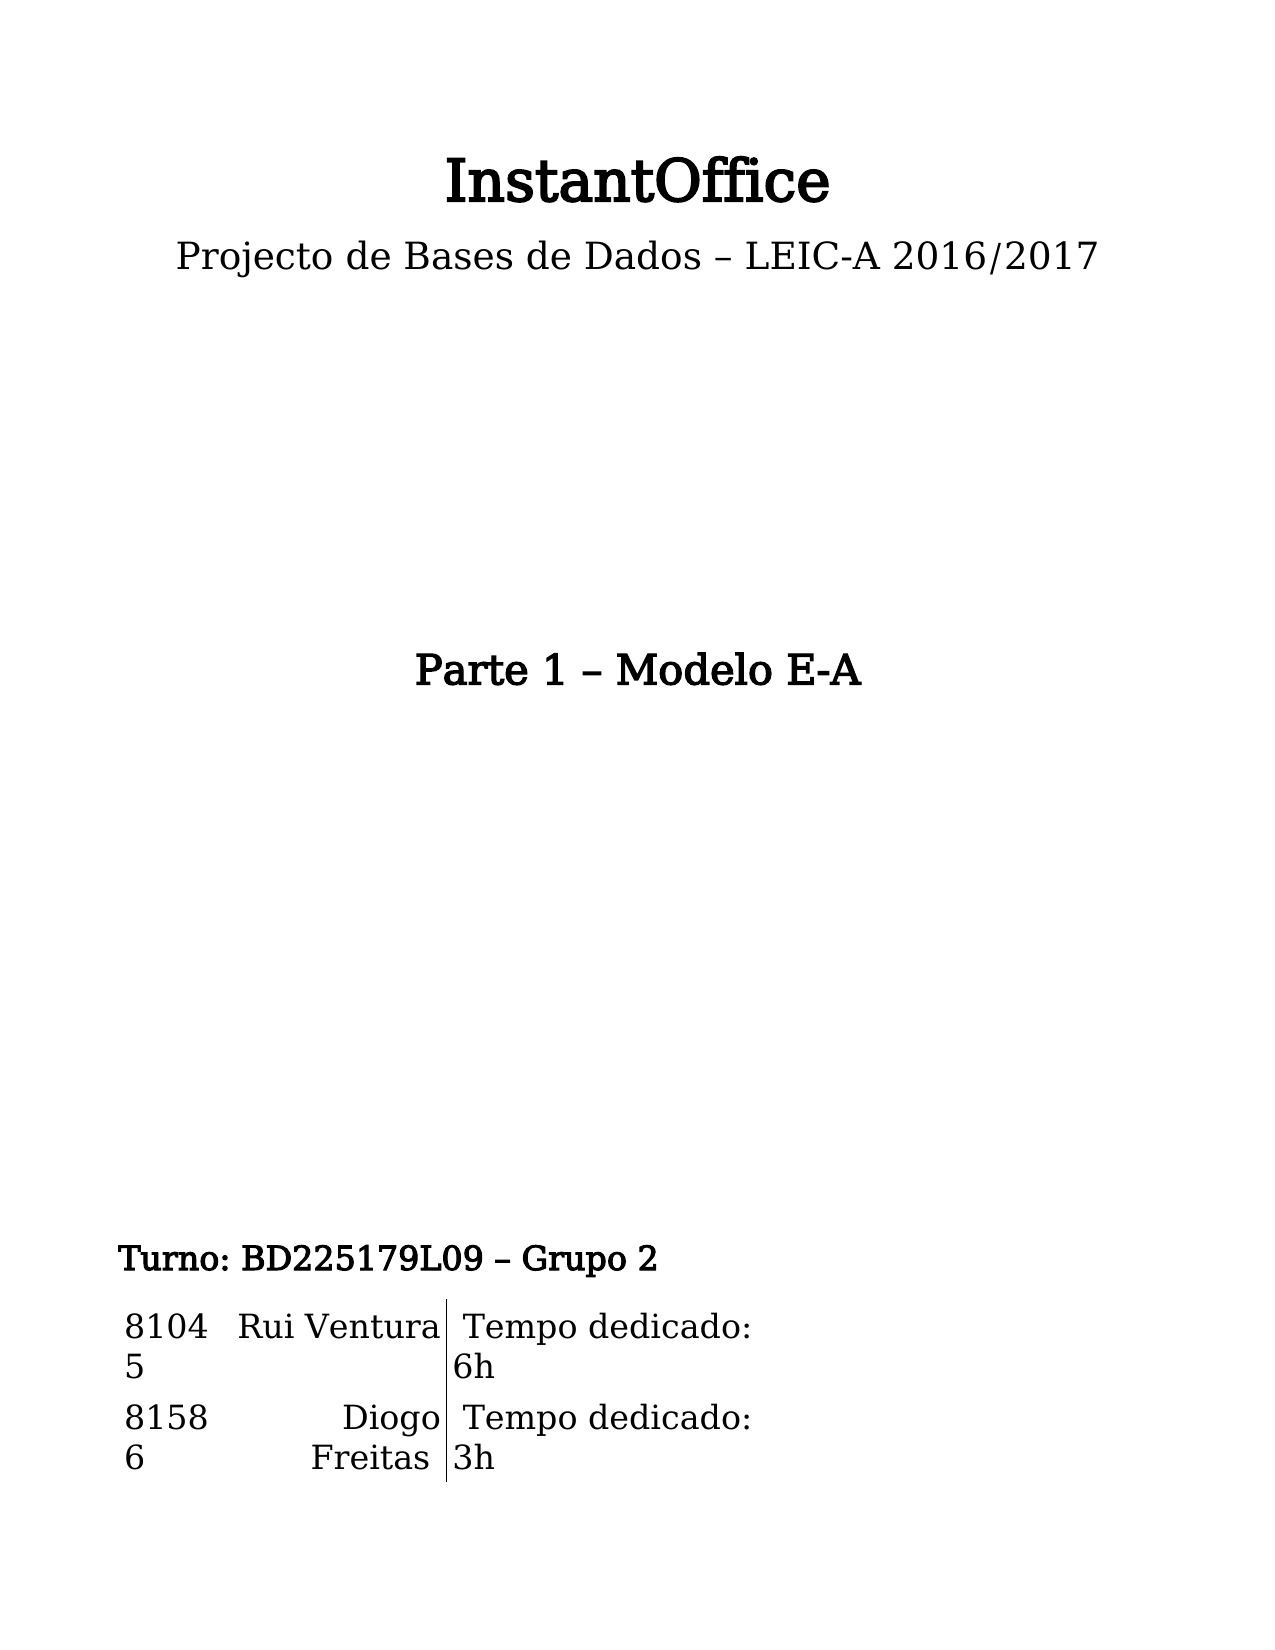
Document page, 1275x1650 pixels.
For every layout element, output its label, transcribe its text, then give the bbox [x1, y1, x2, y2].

table_cell Tempo dedicado: 3h [447, 1391, 784, 1482]
table_cell 81586 [118, 1391, 221, 1482]
table_header Rui Ventura [221, 1299, 446, 1391]
title InstantOffice [118, 143, 1157, 213]
subtitle Projecto de Bases de Dados – LEIC-A 2016/2017 [118, 232, 1157, 277]
table_header Tempo dedicado: 6h [447, 1299, 784, 1391]
text Turno: BD225179L09 – Grupo 2 [118, 1237, 1157, 1277]
table_cell Diogo Freitas [221, 1391, 446, 1482]
text Parte 1 – Modelo E-A [118, 643, 1157, 693]
table_header 81045 [118, 1299, 221, 1391]
